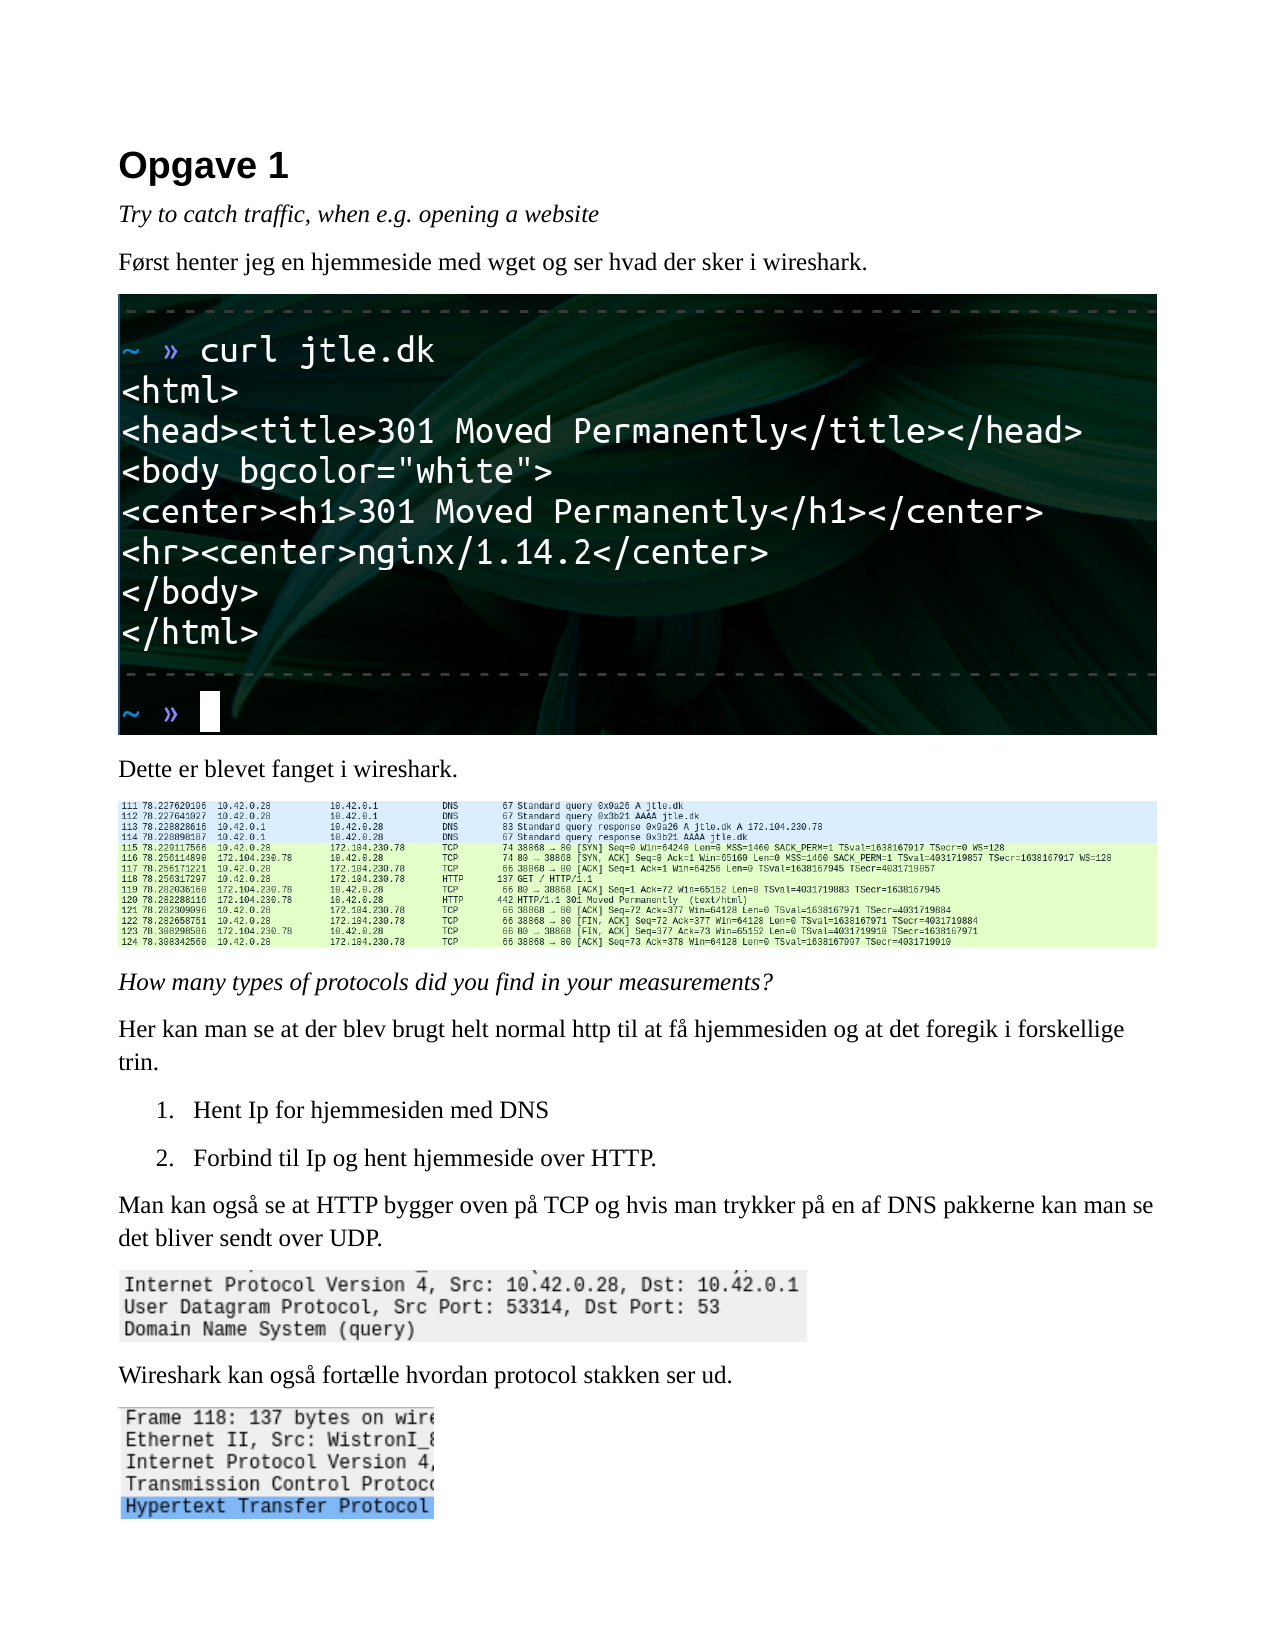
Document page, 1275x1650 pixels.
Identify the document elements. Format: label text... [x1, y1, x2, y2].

picture [118, 1270, 808, 1342]
text Her kan man se at der blev brugt helt normal http til at få hjemmesiden og at det foregik i forskellige trin. [118, 1014, 1157, 1076]
list Forbind til Ip og hent hjemmeside over HTTP. [156, 1143, 1157, 1171]
picture [118, 1407, 434, 1519]
picture [118, 801, 1157, 948]
picture [118, 294, 1157, 735]
text Man kan også se at HTTP bygger oven på TCP og hvis man trykker på en af DNS pakkerne kan man se det bliver sendt over UDP. [118, 1190, 1157, 1252]
subtitle Opgave 1 [118, 143, 1157, 187]
text Først henter jeg en hjemmeside med wget og ser hvad der sker i wireshark. [118, 247, 1157, 276]
text How many types of protocols did you find in your measurements? [118, 967, 1157, 996]
text Try to catch traffic, when e.g. opening a website [118, 199, 1157, 228]
list Hent Ip for hjemmesiden med DNS [156, 1095, 1157, 1124]
text Wireshark kan også fortælle hvordan protocol stakken ser ud. [118, 1360, 1157, 1389]
text Dette er blevet fanget i wireshark. [118, 754, 1157, 782]
